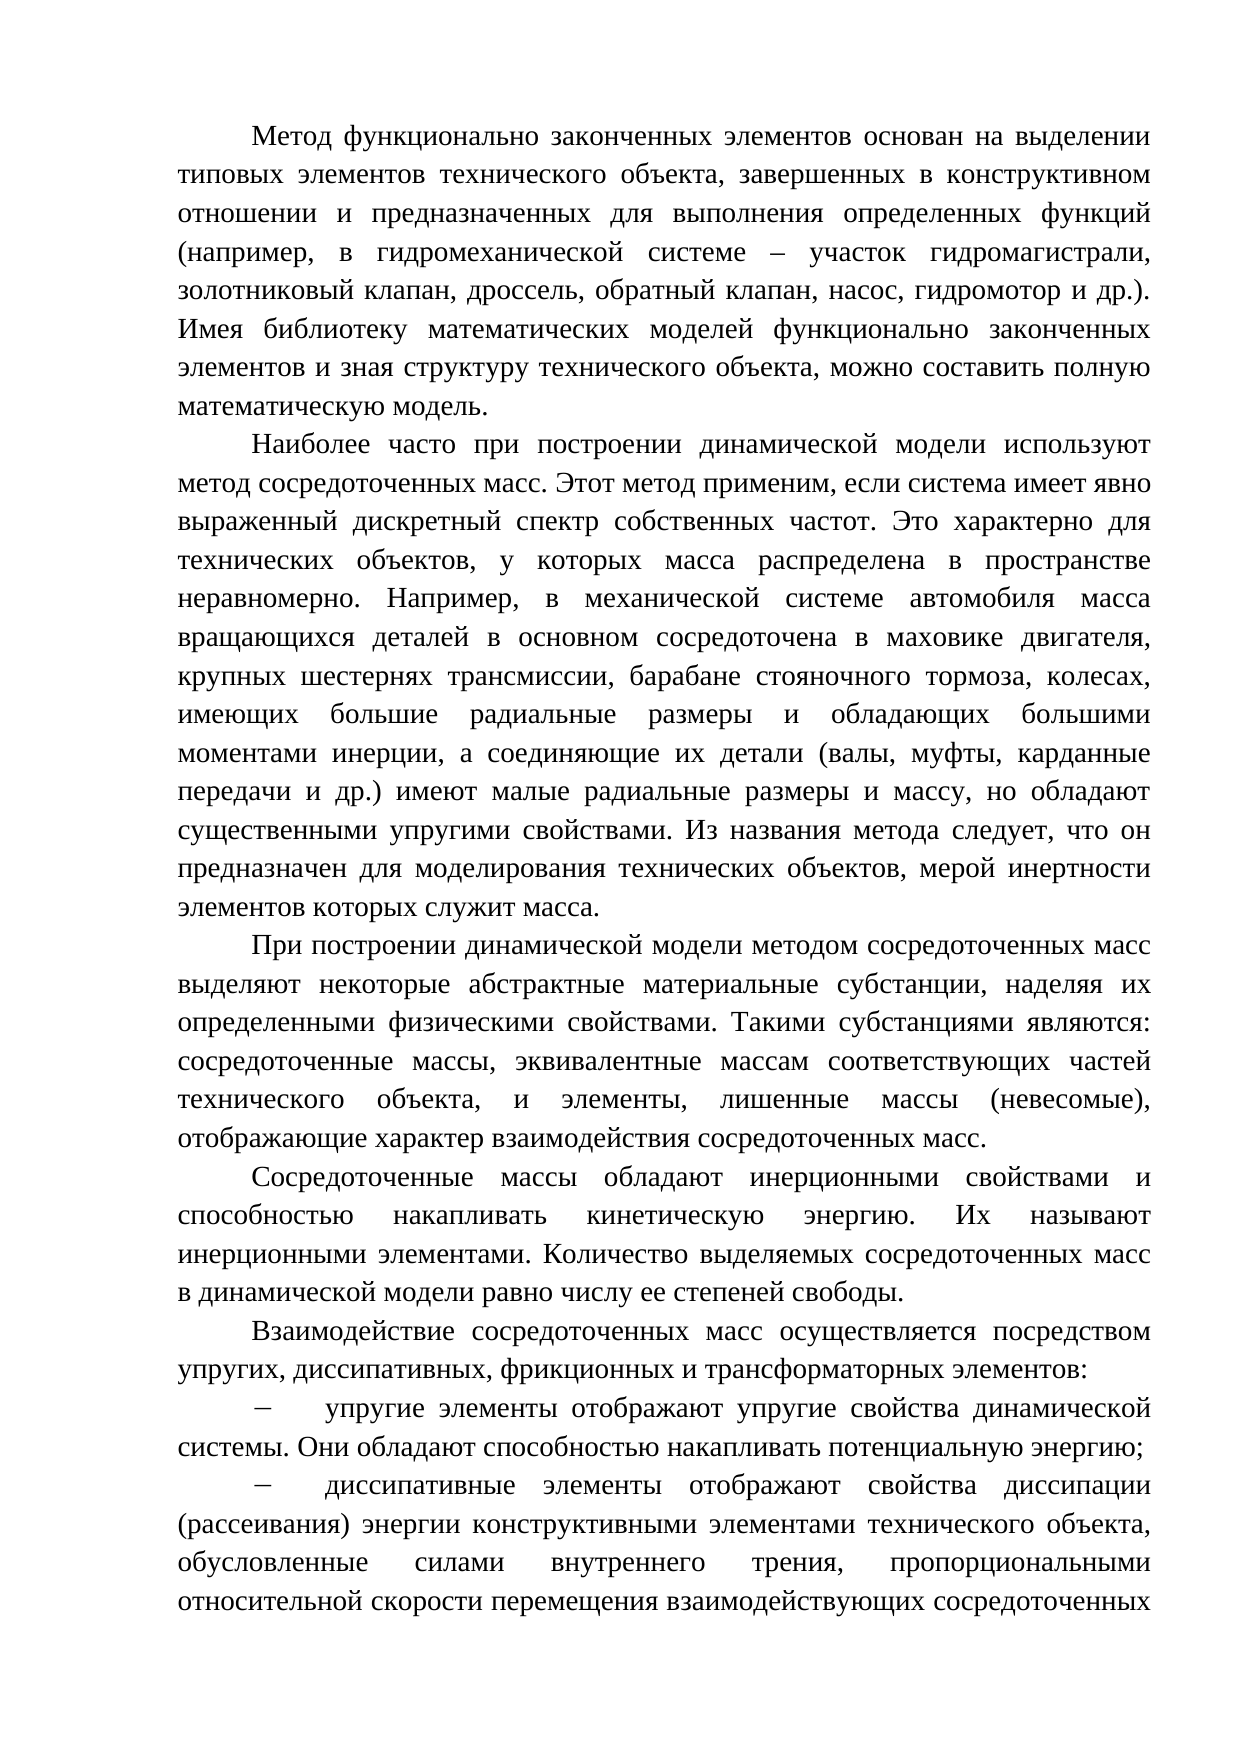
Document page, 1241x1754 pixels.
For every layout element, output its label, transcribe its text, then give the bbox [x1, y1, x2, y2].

text Сосредоточенные массы обладают инерционными свойствами и способностью накапливать кинетическую энергию. Их называют инерционными элементами. Количество выделяемых сосредоточенных масс в динамической модели равно числу ее степеней свободы. [177, 1159, 1152, 1308]
text Наиболее часто при построении динамической модели используют метод сосредоточенных масс. Этот метод применим, если система имеет явно выраженный дискретный спектр собственных частот. Это характерно для технических объектов, у которых масса распределена в пространстве неравномерно. Например, в механической системе автомобиля масса вращающихся деталей в основном сосредоточена в маховике двигателя, крупных шестернях трансмиссии, барабане стояночного тормоза, колесах, имеющих большие радиальные размеры и обладающих большими моментами инерции, а соединяющие их детали (валы, муфты, карданные передачи и др.) имеют малые радиальные размеры и массу, но обладают существенными упругими свойствами. Из названия метода следует, что он предназначен для моделирования технических объектов, мерой инертности элементов которых служит масса. [177, 426, 1152, 922]
list диссипативные элементы отображают свойства диссипации (рассеивания) энергии конструктивными элементами технического объекта, обусловленные силами внутреннего трения, пропорциональными относительной скорости перемещения взаимодействующих сосредоточенных [177, 1467, 1152, 1616]
text Взаимодействие сосредоточенных масс осуществляется посредством упругих, диссипативных, фрикционных и трансформаторных элементов: [177, 1313, 1152, 1385]
text Метод функционально законченных элементов основан на выделении типовых элементов технического объекта, завершенных в конструктивном отношении и предназначенных для выполнения определенных функций (например, в гидромеханической системе – участок гидромагистрали, золотниковый клапан, дроссель, обратный клапан, насос, гидромотор и др.). Имея библиотеку математических моделей функционально законченных элементов и зная структуру технического объекта, можно составить полную математическую модель. [177, 118, 1152, 421]
text При построении динамической модели методом сосредоточенных масс выделяют некоторые абстрактные материальные субстанции, наделяя их определенными физическими свойствами. Такими субстанциями являются: сосредоточенные массы, эквивалентные массам соответствующих частей технического объекта, и элементы, лишенные массы (невесомые), отображающие характер взаимодействия сосредоточенных масс. [177, 927, 1152, 1154]
list упругие элементы отображают упругие свойства динамической системы. Они обладают способностью накапливать потенциальную энергию; [177, 1390, 1152, 1462]
